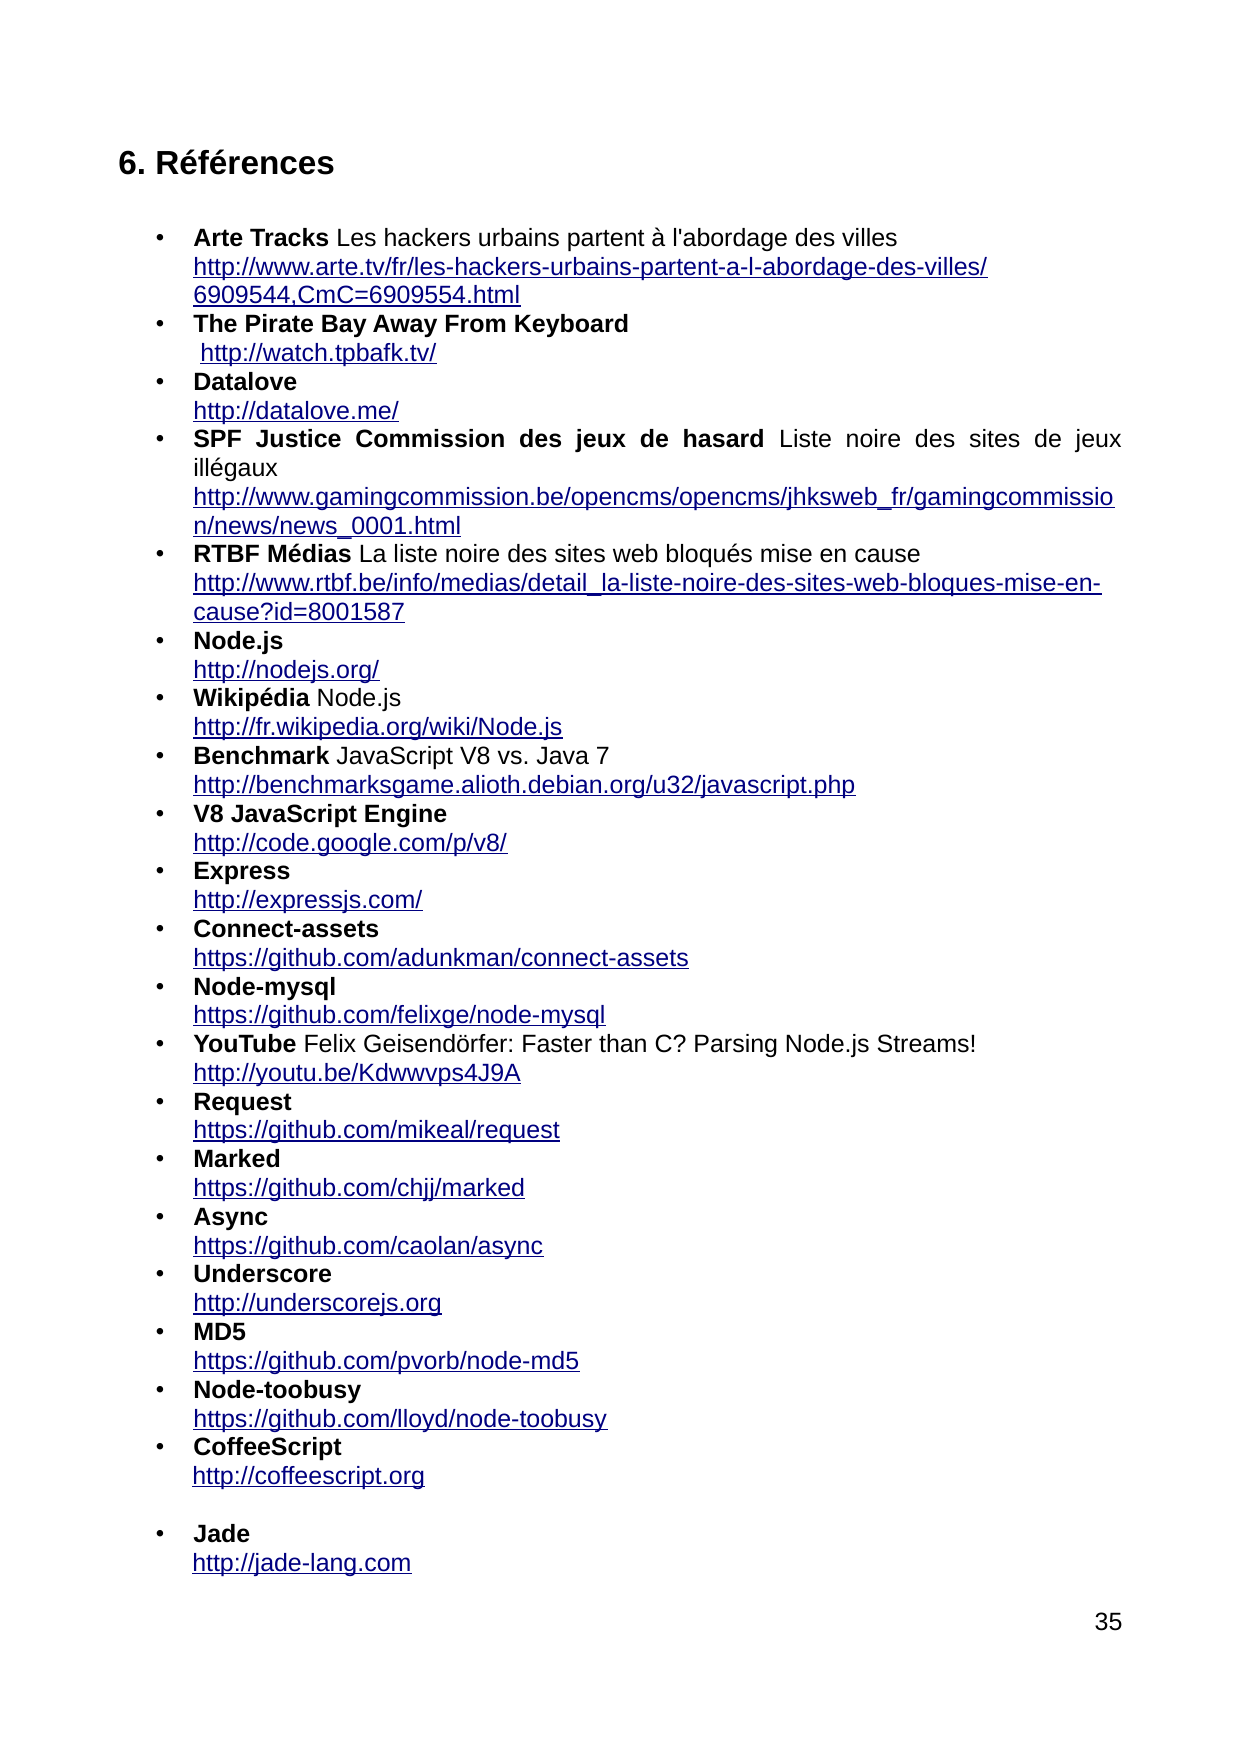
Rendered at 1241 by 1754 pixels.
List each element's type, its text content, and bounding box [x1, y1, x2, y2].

list Node-toobusy [156, 1375, 1122, 1403]
list https://github.com/felixge/node-mysql [156, 1000, 1122, 1029]
list YouTube Felix Geisendörfer: Faster than C? Parsing Node.js Streams! [156, 1029, 1122, 1058]
subtitle 6. Références [118, 143, 1122, 182]
list http://youtu.be/Kdwwvps4J9A [156, 1058, 1122, 1087]
list https://github.com/mikeal/request [156, 1116, 1122, 1144]
list http://watch.tpbafk.tv/ [156, 338, 1122, 367]
list http://expressjs.com/ [156, 885, 1122, 914]
list Arte Tracks Les hackers urbains partent à l'abordage des villes [156, 223, 1122, 252]
list http://datalove.me/ [156, 396, 1122, 424]
list http://underscorejs.org [156, 1288, 1122, 1317]
list Express [156, 856, 1122, 885]
list MD5 [156, 1317, 1122, 1346]
list Connect-assets [156, 914, 1122, 943]
list Request [156, 1087, 1122, 1116]
list http://www.rtbf.be/info/medias/detail_la-liste-noire-des-sites-web-bloques-mise-en-cause?id=8001587 [156, 568, 1122, 626]
text http://coffeescript.org [118, 1461, 1122, 1490]
list https://github.com/adunkman/connect-assets [156, 943, 1122, 971]
list http://code.google.com/p/v8/ [156, 827, 1122, 856]
list The Pirate Bay Away From Keyboard [156, 309, 1122, 338]
list http://nodejs.org/ [156, 655, 1122, 683]
list http://fr.wikipedia.org/wiki/Node.js [156, 712, 1122, 741]
list RTBF Médias La liste noire des sites web bloqués mise en cause [156, 539, 1122, 568]
list Datalove [156, 367, 1122, 396]
list SPF Justice Commission des jeux de hasard Liste noire des sites de jeux illégaux http://www.gamingcommission.be/opencms/opencms/jhksweb_fr/gamingcommission/news/news_0001.html [156, 424, 1122, 539]
list https://github.com/caolan/async [156, 1231, 1122, 1259]
list https://github.com/pvorb/node-md5 [156, 1346, 1122, 1375]
list Benchmark JavaScript V8 vs. Java 7 [156, 741, 1122, 770]
list https://github.com/chjj/marked [156, 1173, 1122, 1202]
list Jade [156, 1519, 1122, 1547]
list CoffeeScript [156, 1432, 1122, 1461]
list Marked [156, 1144, 1122, 1173]
list Wikipédia Node.js [156, 683, 1122, 712]
list http://benchmarksgame.alioth.debian.org/u32/javascript.php [156, 770, 1122, 799]
list Underscore [156, 1259, 1122, 1288]
list https://github.com/lloyd/node-toobusy [156, 1403, 1122, 1432]
list http://www.arte.tv/fr/les-hackers-urbains-partent-a-l-abordage-des-villes/6909544,CmC=6909554.html [156, 252, 1122, 309]
list Node.js [156, 626, 1122, 655]
text http://jade-lang.com [118, 1547, 1122, 1576]
list Node-mysql [156, 971, 1122, 1000]
list V8 JavaScript Engine [156, 799, 1122, 827]
list Async [156, 1202, 1122, 1231]
